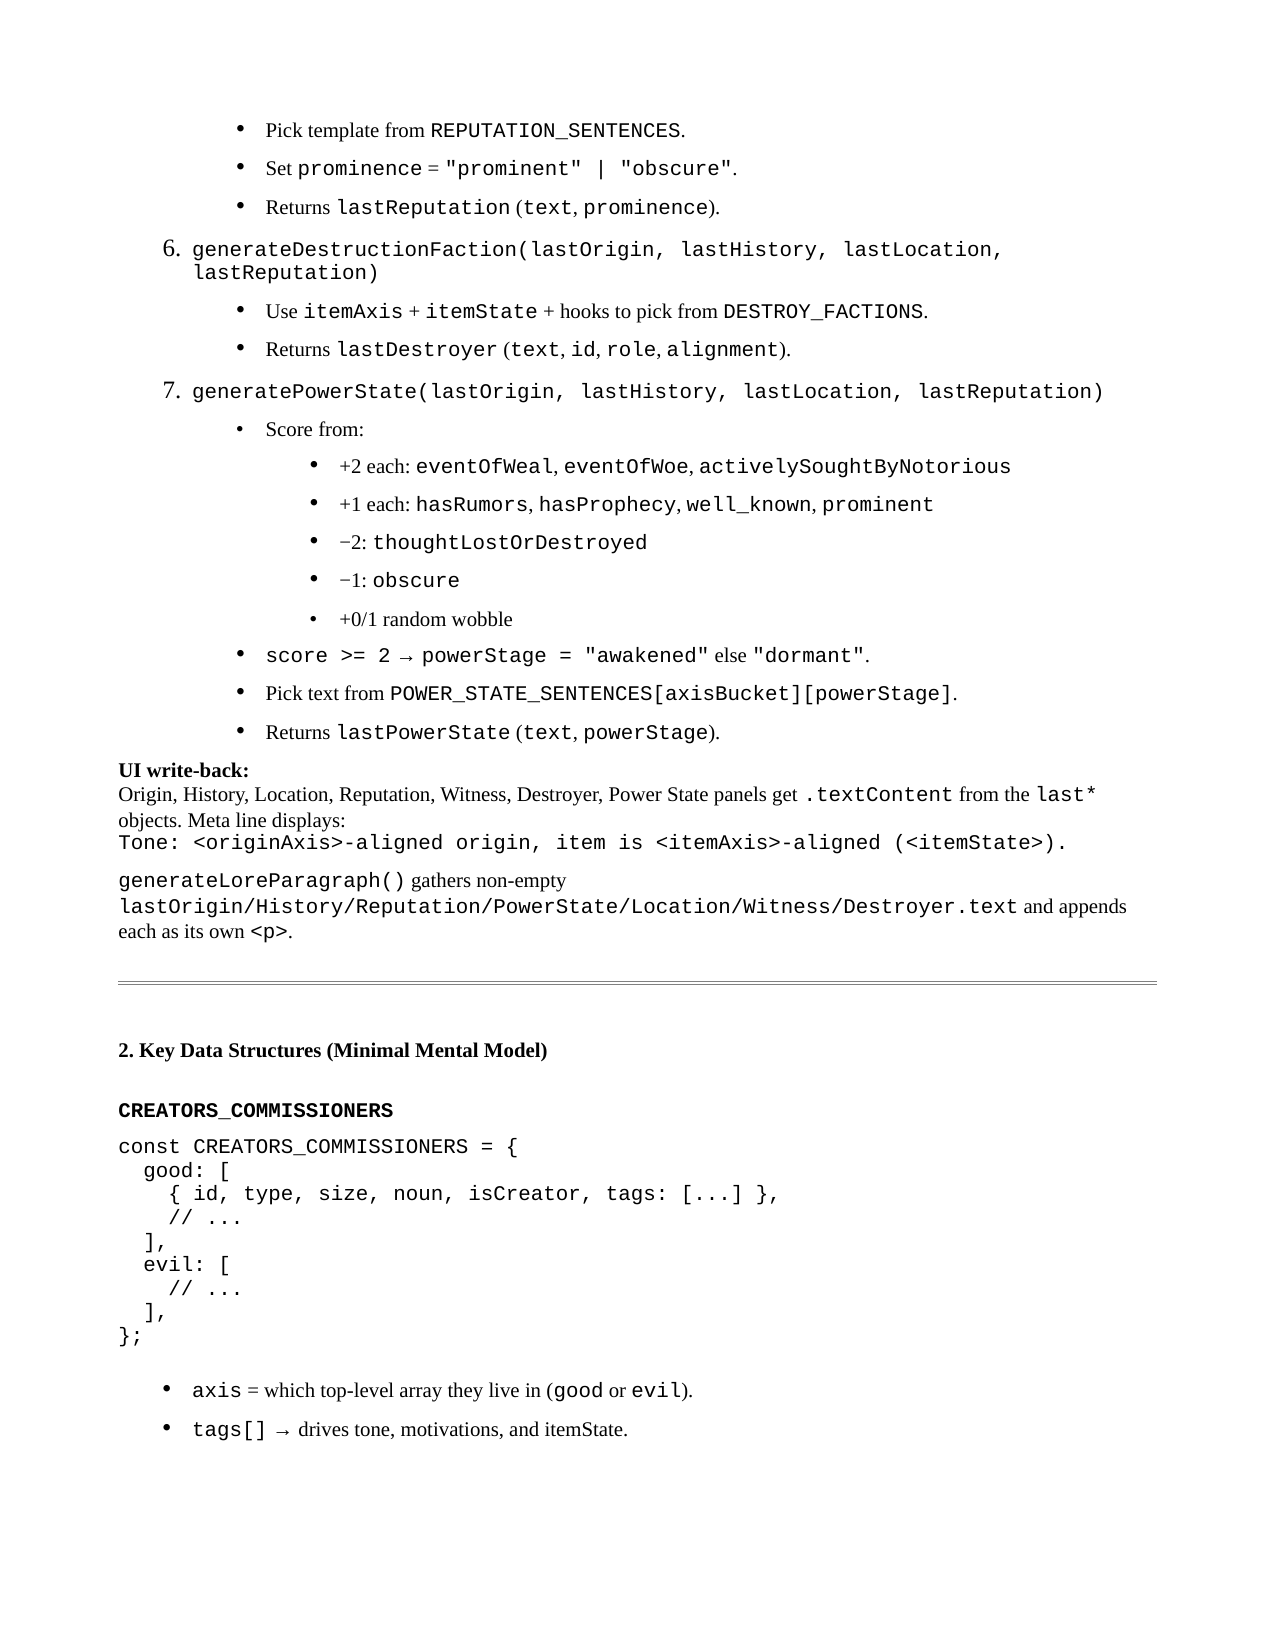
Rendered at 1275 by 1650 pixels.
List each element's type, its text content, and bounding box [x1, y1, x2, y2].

text }; [118, 1325, 1157, 1349]
list Score from: [236, 417, 1157, 441]
list Set prominence = "prominent" | "obscure". [236, 156, 1157, 182]
list Use itemAxis + itemState + hooks to pick from DESTROY_FACTIONS. [236, 298, 1157, 324]
list −2: thoughtLostOrDestroyed [309, 530, 1157, 556]
list Pick text from POWER_STATE_SENTENCES[axisBucket][powerStage]. [236, 681, 1157, 707]
list +1 each: hasRumors, hasProphecy, well_known, prominent [309, 492, 1157, 518]
text // ... [118, 1278, 1157, 1302]
list tags[] → drives tone, motivations, and itemState. [162, 1417, 1157, 1442]
text // ... [118, 1207, 1157, 1231]
text { id, type, size, noun, isCreator, tags: [...] }, [118, 1183, 1157, 1207]
list axis = which top-level array they live in (good or evil). [162, 1378, 1157, 1404]
list Returns lastDestroyer (text, id, role, alignment). [236, 337, 1157, 362]
text UI write-back: Origin, History, Location, Reputation, Witness, Destroyer, Power State panels get .textContent from the last* objects. Meta line displays: Tone: <originAxis>-aligned origin, item is <itemAxis>-aligned (<itemState>). [118, 758, 1157, 855]
list score >= 2 → powerStage = "awakened" else "dormant". [236, 643, 1157, 669]
list Returns lastReputation (text, prominence). [236, 194, 1157, 220]
list +2 each: eventOfWeal, eventOfWoe, activelySoughtByNotorious [309, 454, 1157, 479]
list Pick template from REPUTATION_SENTENCES. [236, 118, 1157, 144]
list generateDestructionFaction(lastOrigin, lastHistory, lastLocation, lastReputation) [162, 233, 1157, 286]
text const CREATORS_COMMISSIONERS = { [118, 1136, 1157, 1160]
list generatePowerState(lastOrigin, lastHistory, lastLocation, lastReputation) [162, 375, 1157, 404]
subtitle 2. Key Data Structures (Minimal Mental Model) [118, 1038, 1157, 1062]
text ], [118, 1231, 1157, 1254]
list +0/1 random wobble [309, 607, 1157, 631]
list −1: obscure [309, 568, 1157, 594]
text good: [ [118, 1160, 1157, 1183]
text generateLoreParagraph() gathers non-empty lastOrigin/History/Reputation/PowerState/Location/Witness/Destroyer.text and appends each as its own <p>. [118, 868, 1157, 945]
text evil: [ [118, 1254, 1157, 1278]
list Returns lastPowerState (text, powerStage). [236, 719, 1157, 745]
text ], [118, 1302, 1157, 1325]
subtitle CREATORS_COMMISSIONERS [118, 1100, 1157, 1123]
